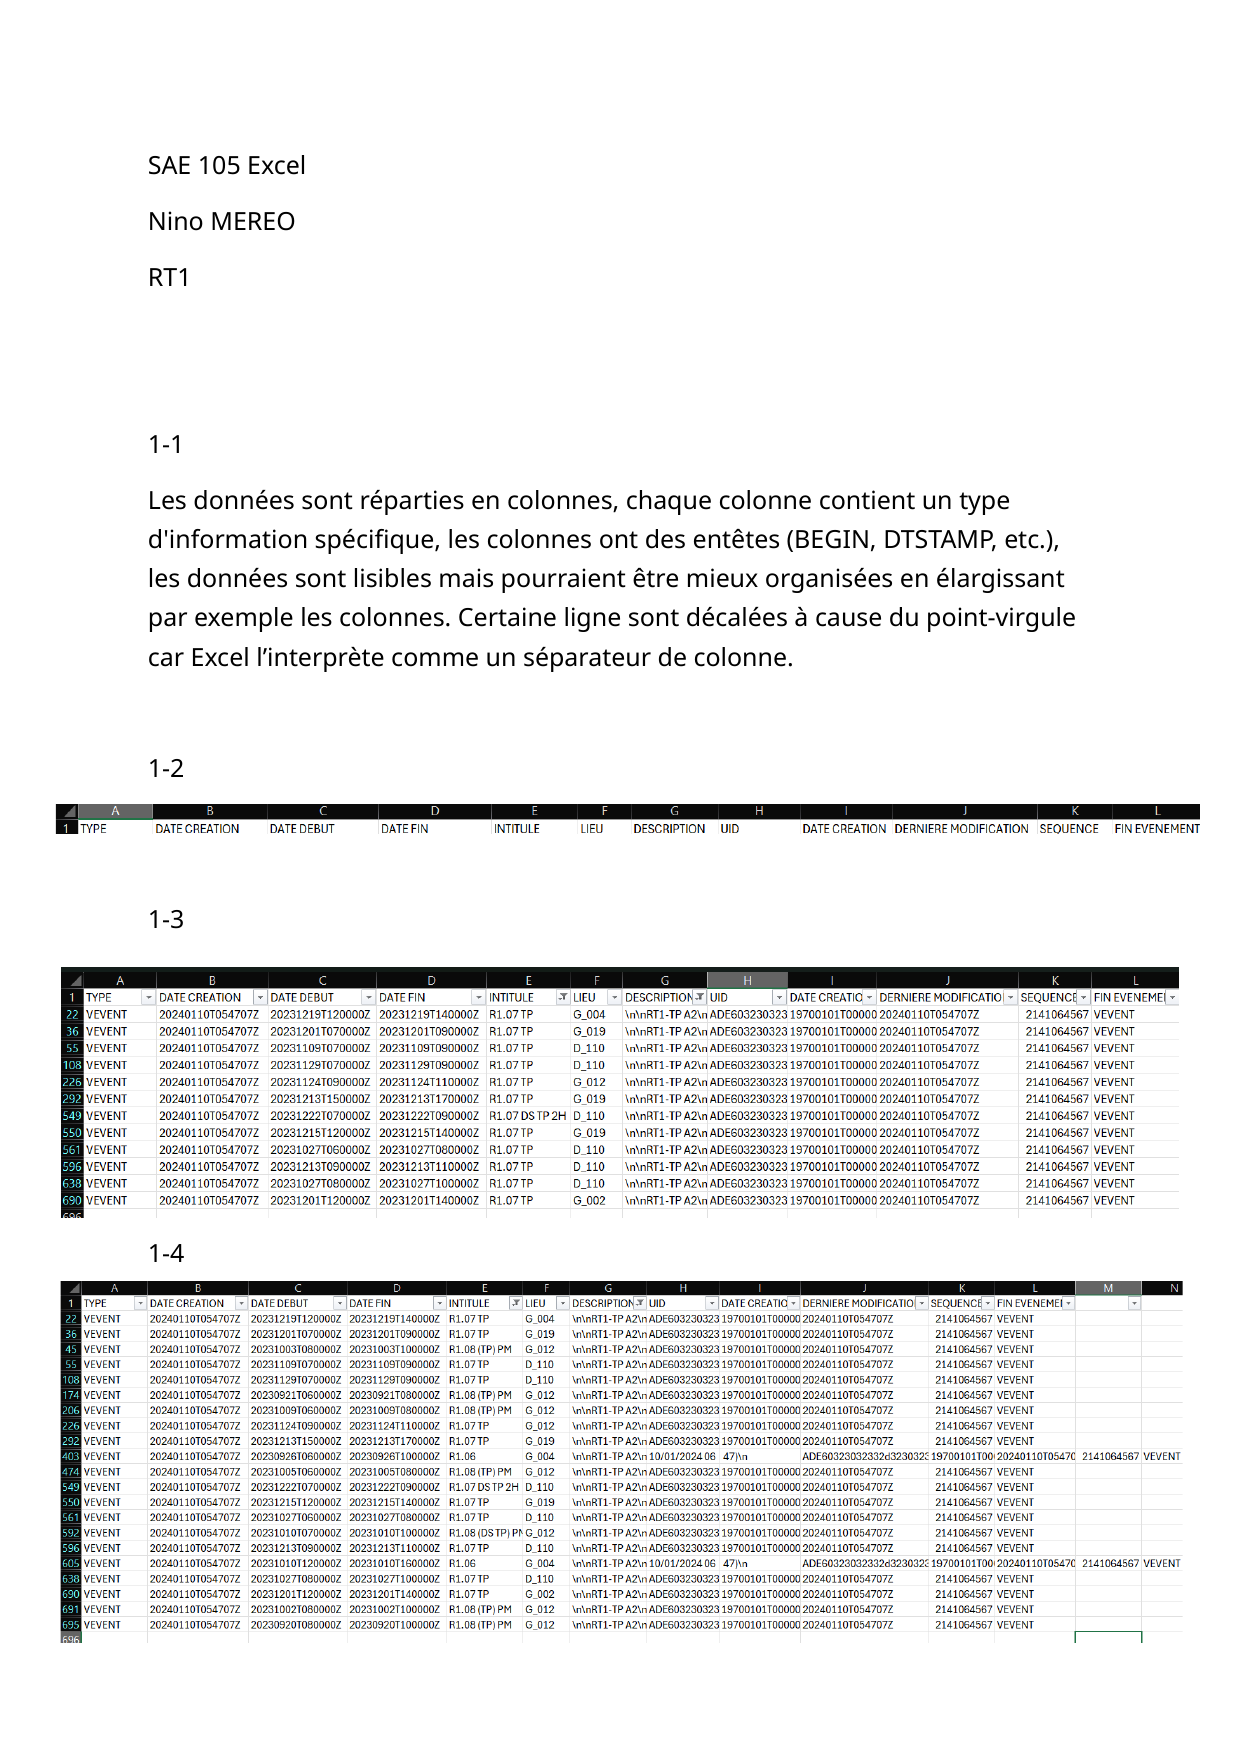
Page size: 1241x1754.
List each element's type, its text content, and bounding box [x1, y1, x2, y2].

text [148, 958, 1093, 967]
text RT1 [148, 259, 1093, 293]
text 1-2 [148, 751, 1093, 785]
text 1-4 [148, 1218, 1093, 1269]
text SAE 105 Excel [148, 148, 1093, 182]
text Les données sont réparties en colonnes, chaque colonne contient un type d'information spécifique, les colonnes ont des entêtes (BEGIN, DTSTAMP, etc.), les données sont lisibles mais pourraient être mieux organisées en élargissant par exemple les colonnes. Certaine ligne sont décalées à cause du point-virgule car Excel l’interprète comme un séparateur de colonne. [148, 483, 1093, 673]
text 1-3 [148, 902, 1093, 936]
text Nino MEREO [148, 203, 1093, 237]
text 1-1 [148, 427, 1093, 461]
